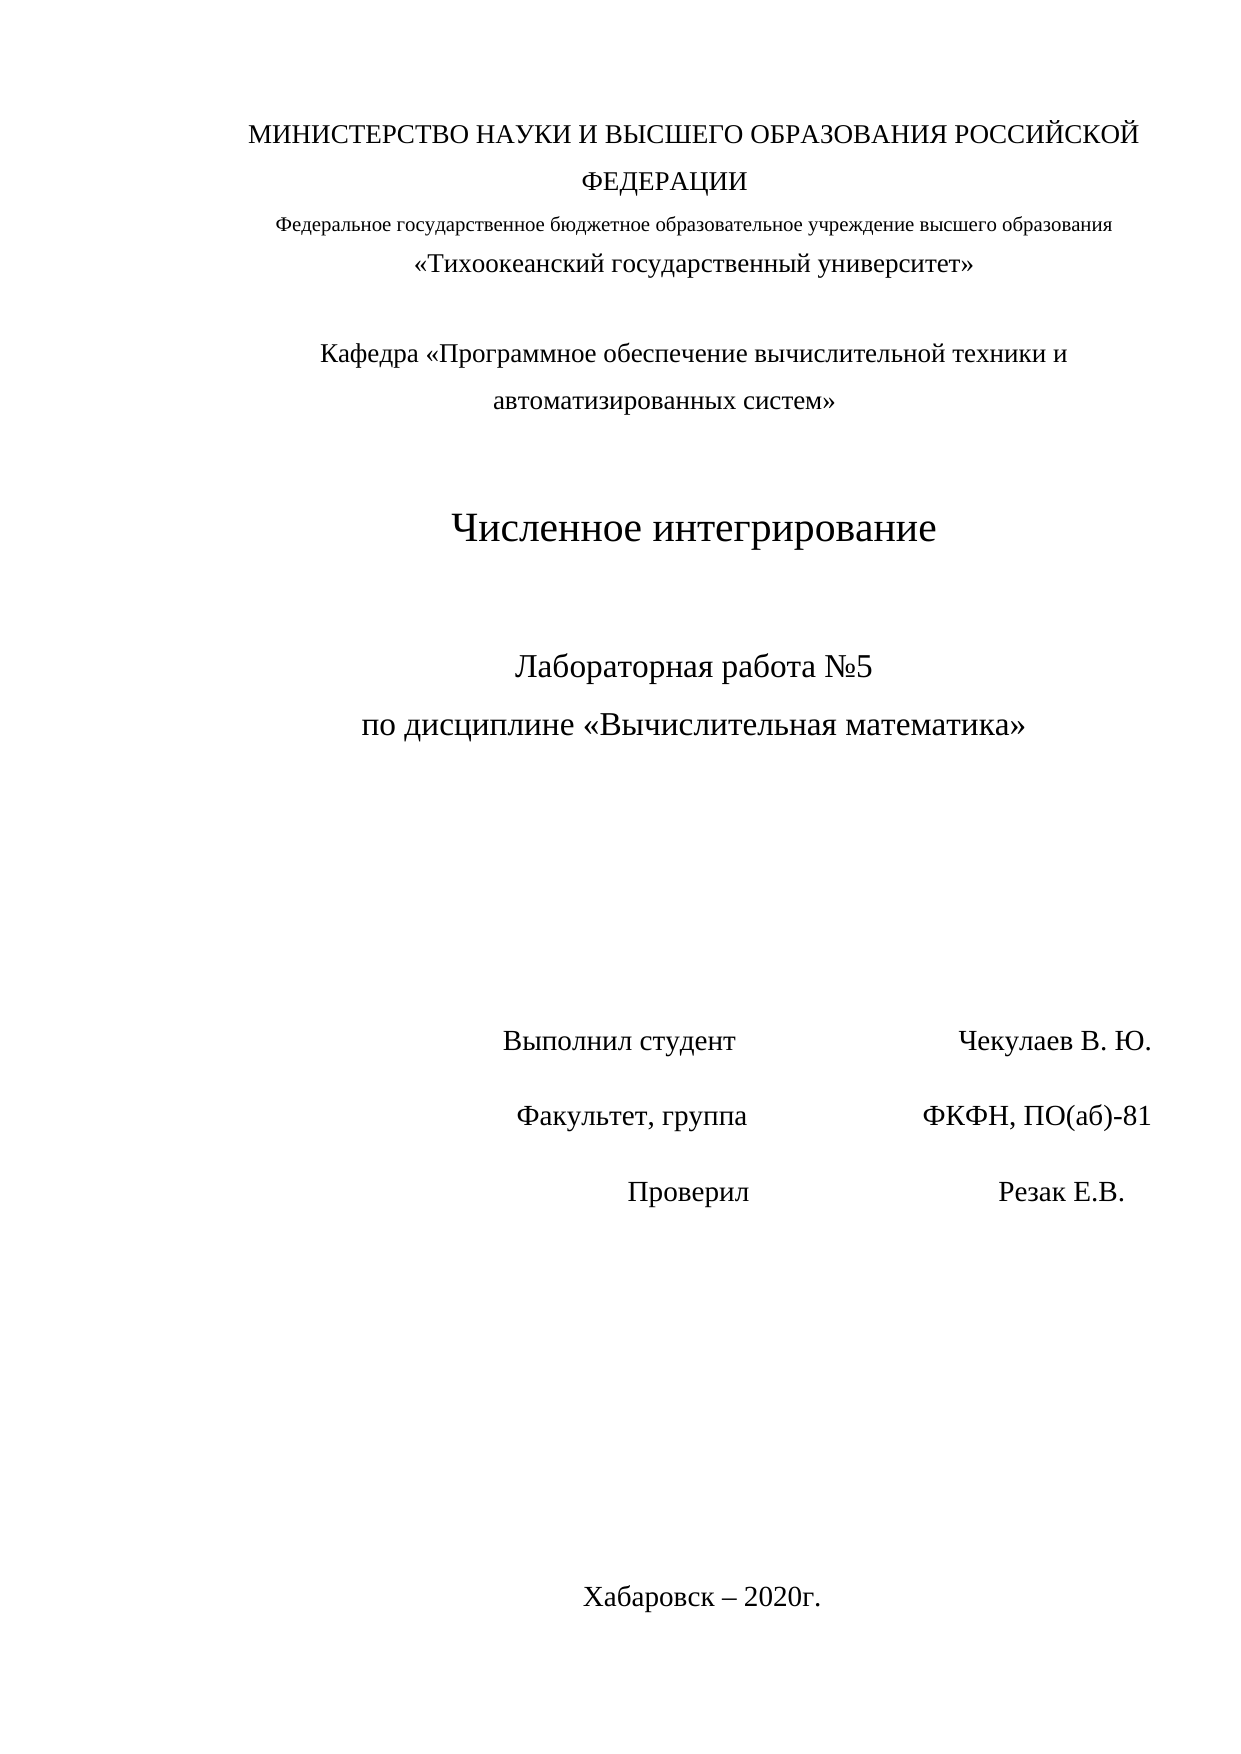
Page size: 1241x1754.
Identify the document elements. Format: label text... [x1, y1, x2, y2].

subtitle Численное интегрирование [177, 502, 1152, 550]
subtitle МИНИСТЕРСТВО НАУКИ И ВЫСШЕГО ОБРАЗОВАНИЯ РОССИЙСКОЙ ФЕДЕРАЦИИ [177, 118, 1152, 196]
subtitle Лабораторная работа №5 [177, 646, 1152, 684]
text Выполнил студент Чекулаев В. Ю. [177, 1023, 1152, 1057]
subtitle «Тихоокеанский государственный университет» [177, 247, 1152, 279]
text Факультет, группа ФКФН, ПО(аб)-81 [177, 1098, 1152, 1132]
subtitle Кафедра «Программное обеспечение вычислительной техники и автоматизированных систем» [177, 337, 1152, 415]
subtitle Федеральное государственное бюджетное образовательное учреждение высшего образования [177, 211, 1152, 236]
text Проверил Резак Е.В. [177, 1174, 1152, 1207]
subtitle по дисциплине «Вычислительная математика» [177, 704, 1152, 742]
text Хабаровск – 2020г. [252, 1579, 1152, 1612]
